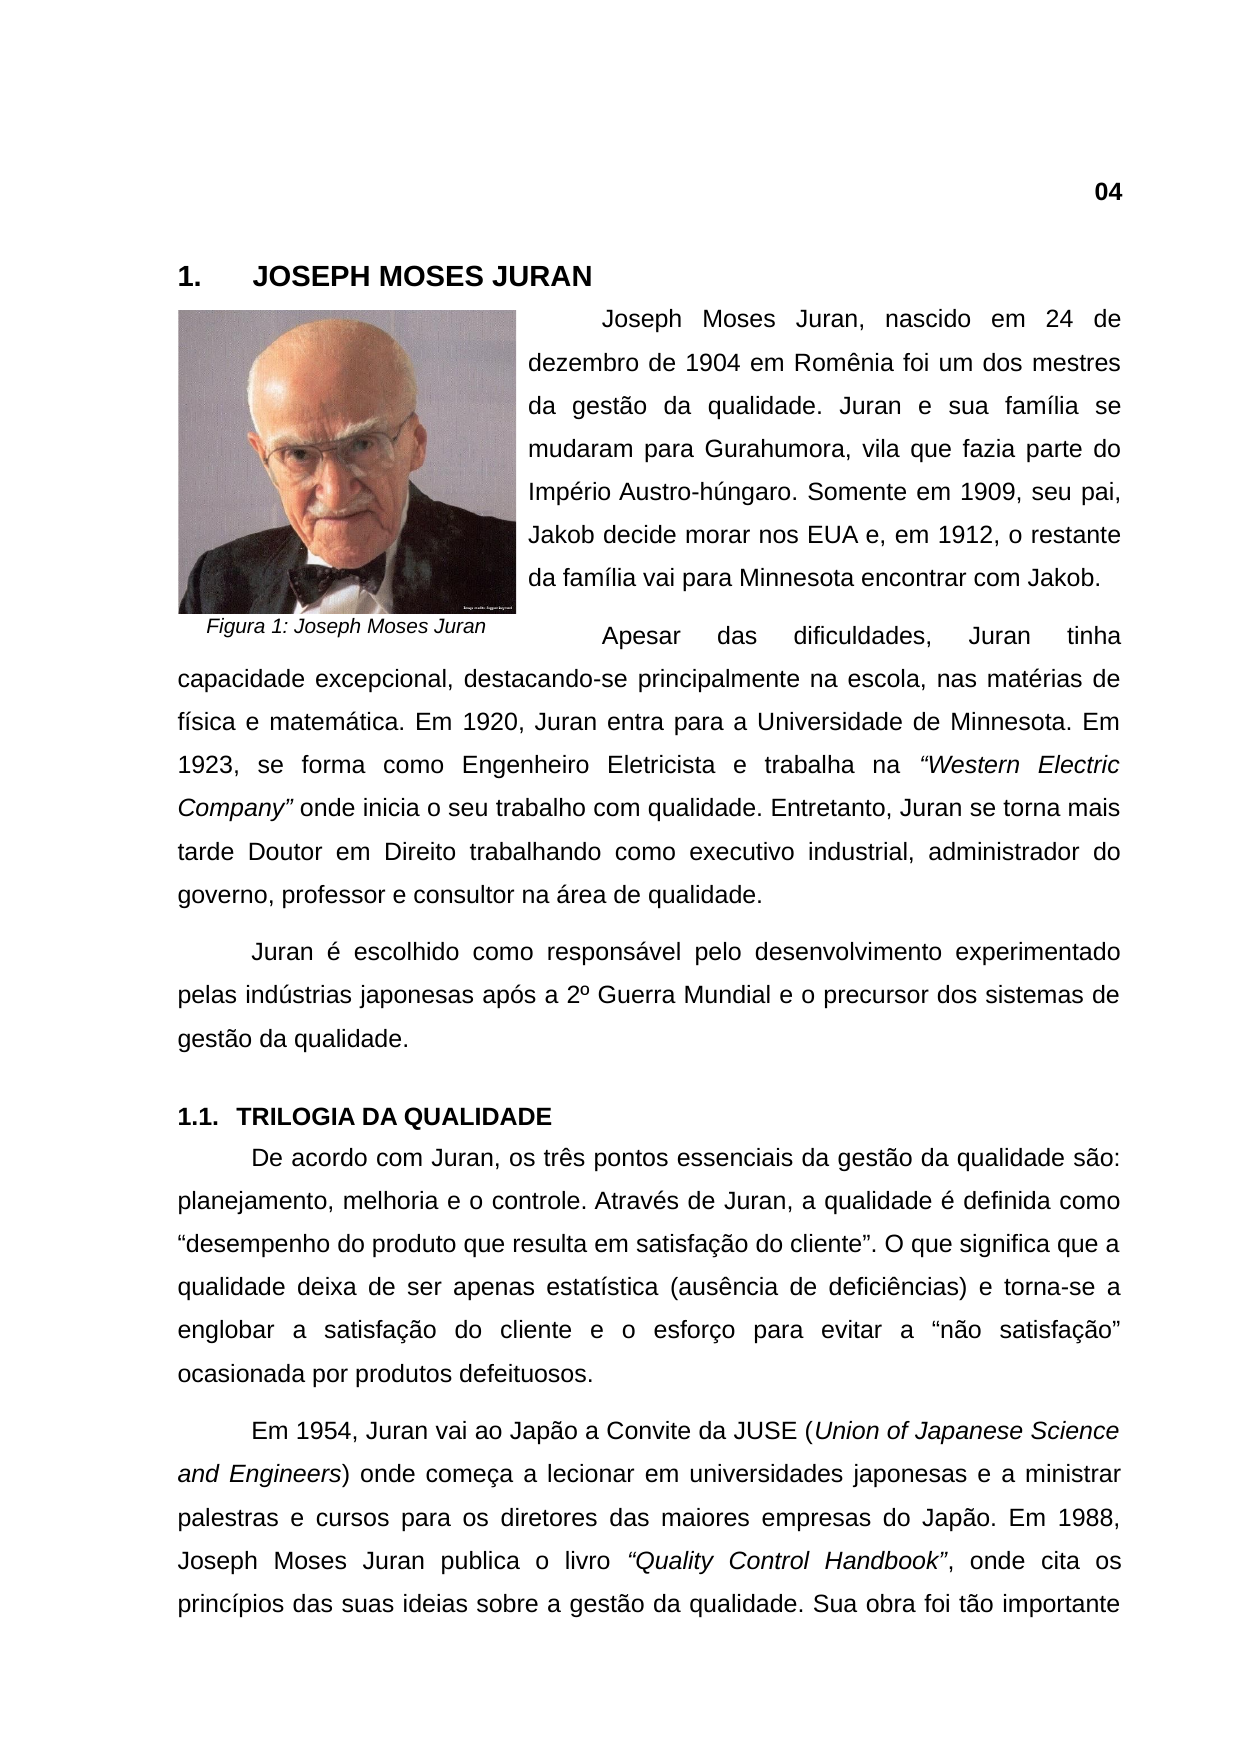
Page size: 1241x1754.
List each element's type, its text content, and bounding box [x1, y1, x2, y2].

text De acordo com Juran, os três pontos essenciais da gestão da qualidade são: planejamento, melhoria e o controle. Através de Juran, a qualidade é definida como “desempenho do produto que resulta em satisfação do cliente”. O que significa que a qualidade deixa de ser apenas estatística (ausência de deficiências) e torna-se a englobar a satisfação do cliente e o esforço para evitar a “não satisfação” ocasionada por produtos defeituosos. [177, 1143, 1122, 1387]
text Juran é escolhido como responsável pelo desenvolvimento experimentado pelas indústrias japonesas após a 2º Guerra Mundial e o precursor dos sistemas de gestão da qualidade. [177, 937, 1122, 1052]
text Joseph Moses Juran, nascido em 24 de dezembro de 1904 em Romênia foi um dos mestres da gestão da qualidade. Juran e sua família se mudaram para Gurahumora, vila que fazia parte do Império Austro-húngaro. Somente em 1909, seu pai, Jakob decide morar nos EUA e, em 1912, o restante da família vai para Minnesota encontrar com Jakob. [177, 298, 1122, 656]
picture [178, 310, 517, 614]
subtitle Trilogia da qualidade [177, 1102, 1122, 1131]
subtitle JOSEPH MOSES JURAN [177, 259, 1122, 293]
text Apesar das dificuldades, Juran tinha capacidade excepcional, destacando-se principalmente na escola, nas matérias de física e matemática. Em 1920, Juran entra para a Universidade de Minnesota. Em 1923, se forma como Engenheiro Eletricista e trabalha na “Western Electric Company” onde inicia o seu trabalho com qualidade. Entretanto, Juran se torna mais tarde Doutor em Direito trabalhando como executivo industrial, administrador do governo, professor e consultor na área de qualidade. [177, 621, 1122, 908]
text Figura 1: Joseph Moses Juran [178, 614, 516, 637]
text Em 1954, Juran vai ao Japão a Convite da JUSE (Union of Japanese Science and Engineers) onde começa a lecionar em universidades japonesas e a ministrar palestras e cursos para os diretores das maiores empresas do Japão. Em 1988, Joseph Moses Juran publica o livro “Quality Control Handbook”, onde cita os princípios das suas ideias sobre a gestão da qualidade. Sua obra foi tão importante [177, 1416, 1122, 1618]
